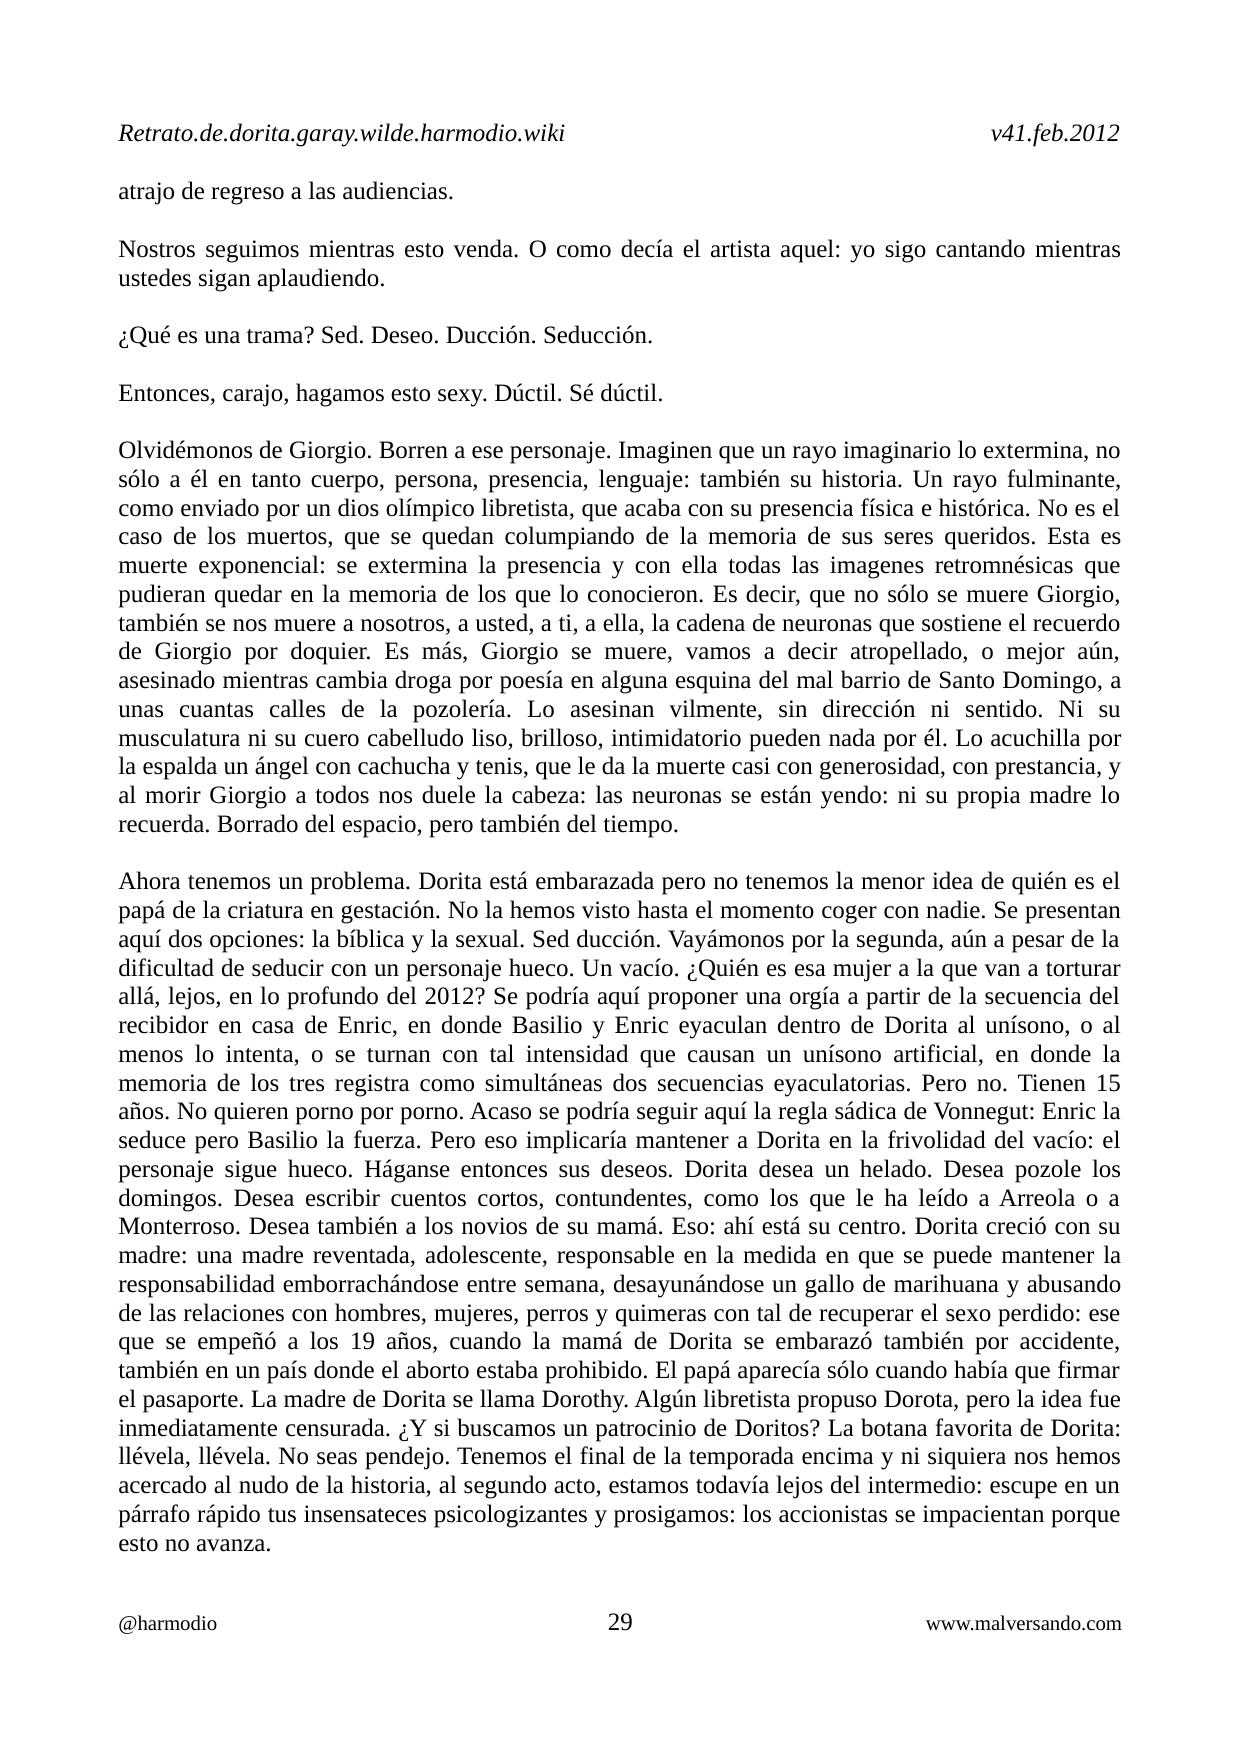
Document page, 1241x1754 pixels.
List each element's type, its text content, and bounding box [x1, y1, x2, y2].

text ¿Qué es una trama? Sed. Deseo. Ducción. Seducción. [118, 320, 1122, 349]
text atrajo de regreso a las audiencias. [118, 176, 1122, 205]
text Olvidémonos de Giorgio. Borren a ese personaje. Imaginen que un rayo imaginario lo extermina, no sólo a él en tanto cuerpo, persona, presencia, lenguaje: también su historia. Un rayo fulminante, como enviado por un dios olímpico libretista, que acaba con su presencia física e histórica. No es el caso de los muertos, que se quedan columpiando de la memoria de sus seres queridos. Esta es muerte exponencial: se extermina la presencia y con ella todas las imagenes retromnésicas que pudieran quedar en la memoria de los que lo conocieron. Es decir, que no sólo se muere Giorgio, también se nos muere a nosotros, a usted, a ti, a ella, la cadena de neuronas que sostiene el recuerdo de Giorgio por doquier. Es más, Giorgio se muere, vamos a decir atropellado, o mejor aún, asesinado mientras cambia droga por poesía en alguna esquina del mal barrio de Santo Domingo, a unas cuantas calles de la pozolería. Lo asesinan vilmente, sin dirección ni sentido. Ni su musculatura ni su cuero cabelludo liso, brilloso, intimidatorio pueden nada por él. Lo acuchilla por la espalda un ángel con cachucha y tenis, que le da la muerte casi con generosidad, con prestancia, y al morir Giorgio a todos nos duele la cabeza: las neuronas se están yendo: ni su propia madre lo recuerda. Borrado del espacio, pero también del tiempo. [118, 435, 1122, 838]
text Ahora tenemos un problema. Dorita está embarazada pero no tenemos la menor idea de quién es el papá de la criatura en gestación. No la hemos visto hasta el momento coger con nadie. Se presentan aquí dos opciones: la bíblica y la sexual. Sed ducción. Vayámonos por la segunda, aún a pesar de la dificultad de seducir con un personaje hueco. Un vacío. ¿Quién es esa mujer a la que van a torturar allá, lejos, en lo profundo del 2012? Se podría aquí proponer una orgía a partir de la secuencia del recibidor en casa de Enric, en donde Basilio y Enric eyaculan dentro de Dorita al unísono, o al menos lo intenta, o se turnan con tal intensidad que causan un unísono artificial, en donde la memoria de los tres registra como simultáneas dos secuencias eyaculatorias. Pero no. Tienen 15 años. No quieren porno por porno. Acaso se podría seguir aquí la regla sádica de Vonnegut: Enric la seduce pero Basilio la fuerza. Pero eso implicaría mantener a Dorita en la frivolidad del vacío: el personaje sigue hueco. Háganse entonces sus deseos. Dorita desea un helado. Desea pozole los domingos. Desea escribir cuentos cortos, contundentes, como los que le ha leído a Arreola o a Monterroso. Desea también a los novios de su mamá. Eso: ahí está su centro. Dorita creció con su madre: una madre reventada, adolescente, responsable en la medida en que se puede mantener la responsabilidad emborrachándose entre semana, desayunándose un gallo de marihuana y abusando de las relaciones con hombres, mujeres, perros y quimeras con tal de recuperar el sexo perdido: ese que se empeñó a los 19 años, cuando la mamá de Dorita se embarazó también por accidente, también en un país donde el aborto estaba prohibido. El papá aparecía sólo cuando había que firmar el pasaporte. La madre de Dorita se llama Dorothy. Algún libretista propuso Dorota, pero la idea fue inmediatamente censurada. ¿Y si buscamos un patrocinio de Doritos? La botana favorita de Dorita: llévela, llévela. No seas pendejo. Tenemos el final de la temporada encima y ni siquiera nos hemos acercado al nudo de la historia, al segundo acto, estamos todavía lejos del intermedio: escupe en un párrafo rápido tus insensateces psicologizantes y prosigamos: los accionistas se impacientan porque esto no avanza. [118, 866, 1122, 1556]
text Nostros seguimos mientras esto venda. O como decía el artista aquel: yo sigo cantando mientras ustedes sigan aplaudiendo. [118, 234, 1122, 291]
text Entonces, carajo, hagamos esto sexy. Dúctil. Sé dúctil. [118, 378, 1122, 406]
